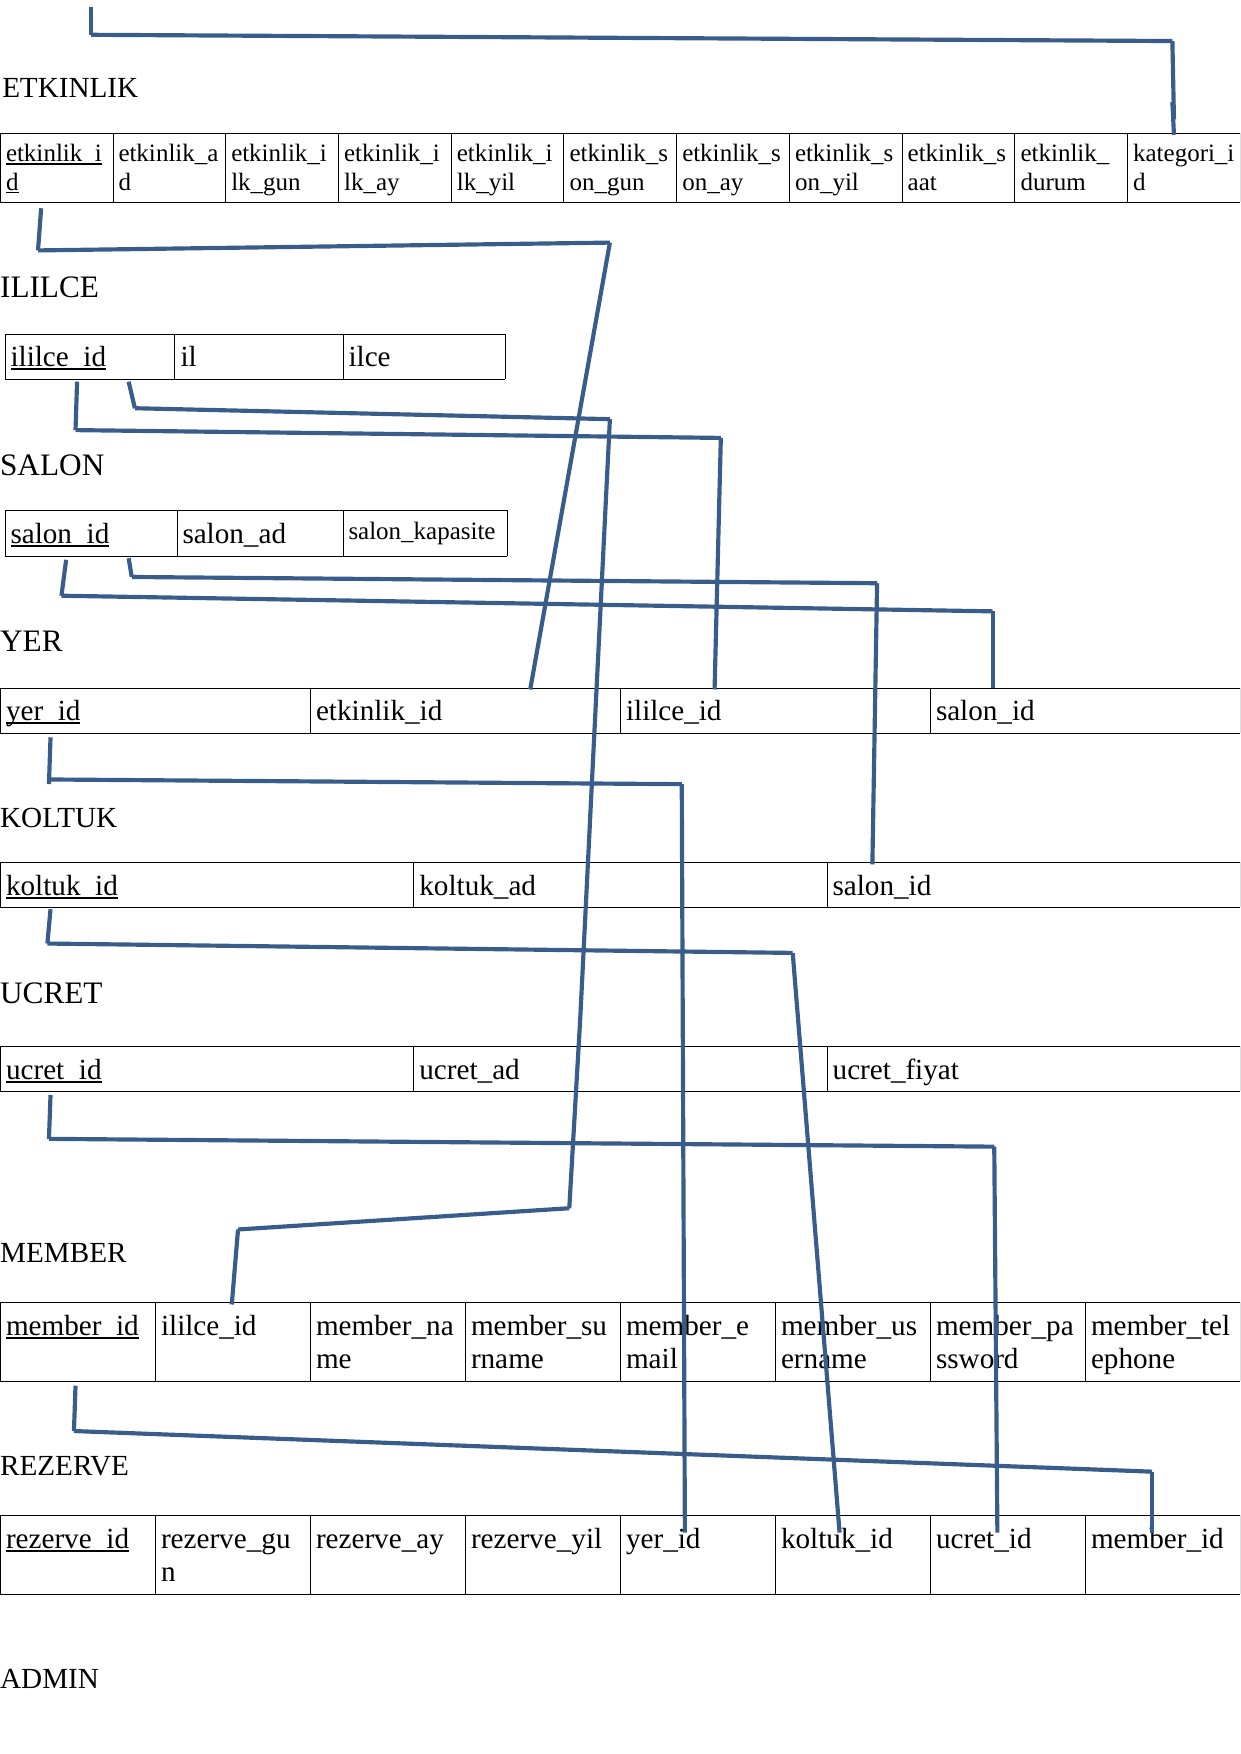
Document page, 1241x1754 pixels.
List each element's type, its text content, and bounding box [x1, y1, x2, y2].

table_header kategori_id [1128, 134, 1240, 202]
text [237, 1235, 681, 1269]
text [687, 1448, 831, 1457]
table_header [685, 863, 827, 907]
table_header ucret_id [1, 1047, 413, 1091]
table_header etkinlik_son_yil [790, 134, 902, 202]
table_header etkinlik_ilk_yil [452, 134, 563, 202]
table_header ucret_ad [414, 1047, 576, 1091]
table_header ilce [344, 335, 505, 378]
text [595, 734, 872, 862]
text [999, 1448, 1240, 1482]
table_header etkinlik_son_gun [564, 134, 676, 202]
text [533, 606, 598, 687]
table_header member_surname [466, 1303, 620, 1381]
table_header etkinlik_saat [903, 134, 1014, 202]
table_header member_id [1086, 1516, 1240, 1594]
text [583, 974, 680, 1010]
table_header [685, 1047, 801, 1091]
text [591, 786, 680, 862]
text [837, 1462, 994, 1482]
table_header member_email [621, 1303, 682, 1381]
text KOLTUK [0, 734, 592, 862]
text [875, 734, 1240, 862]
table_header salon_ad [178, 511, 343, 556]
text YER [0, 589, 542, 687]
text UCRET [0, 974, 580, 1010]
table_header [588, 863, 680, 907]
table_header salon_kapasite [344, 511, 507, 556]
table_header member_password [931, 1303, 994, 1381]
table_header member_telephone [1086, 1303, 1240, 1381]
table_header koltuk_id [1, 863, 413, 907]
table_header koltuk_id [776, 1516, 930, 1594]
table_header rezerve_id [1, 1516, 155, 1594]
table_header ucret_fiyat [828, 1047, 1240, 1091]
text SALON [0, 379, 583, 510]
table_header member_username [776, 1303, 825, 1381]
table_header ililce_id [6, 335, 174, 378]
text [687, 1457, 833, 1482]
table_header yer_id [621, 1516, 775, 1594]
table_header etkinlik_durum [1015, 134, 1127, 202]
text [818, 1235, 993, 1269]
table_header etkinlik_id [1, 134, 113, 202]
text [879, 589, 1240, 687]
text [797, 974, 1240, 1010]
table_header salon_id [931, 689, 1240, 732]
text [998, 1235, 1240, 1269]
table_header ililce_id [621, 689, 873, 732]
text ETKINLIK [0, 3, 1240, 132]
text [603, 589, 714, 604]
table_header rezerve_yil [466, 1516, 620, 1594]
text [685, 974, 795, 1010]
table_header member_password [998, 1303, 1085, 1381]
text MEMBER [0, 1235, 235, 1269]
table_header koltuk_ad [414, 863, 585, 907]
text [719, 589, 874, 607]
text [582, 379, 1240, 510]
text [835, 1448, 994, 1463]
table_header etkinlik_ilk_gun [226, 134, 338, 202]
table_header member_email [687, 1303, 775, 1381]
text ADMIN [0, 1661, 1240, 1694]
text ILILCE [0, 203, 1240, 333]
table_header [803, 1047, 827, 1091]
table_header member_name [311, 1303, 465, 1381]
table_header rezerve_ay [311, 1516, 465, 1594]
table_header [877, 689, 930, 732]
table_header rezerve_gun [156, 1516, 310, 1594]
text [549, 589, 599, 602]
table_header etkinlik_son_ay [677, 134, 789, 202]
text REZERVE [0, 1448, 682, 1482]
table_header salon_id [828, 863, 1240, 907]
table_header yer_id [1, 689, 310, 732]
table_header member_username [824, 1303, 930, 1381]
table_header [579, 1047, 680, 1091]
text [565, 439, 606, 510]
text [65, 589, 545, 601]
table_header salon_id [6, 511, 177, 556]
table_header member_id [1, 1303, 155, 1381]
table_header etkinlik_ilk_ay [339, 134, 451, 202]
table_header etkinlik_id [311, 689, 594, 732]
text [717, 609, 874, 687]
text [878, 612, 991, 687]
table_header [597, 689, 620, 732]
table_header il [175, 335, 343, 378]
text [599, 607, 714, 687]
table_header ililce_id [156, 1303, 310, 1381]
text [686, 1235, 816, 1269]
text [579, 421, 607, 434]
table_header etkinlik_ad [114, 134, 225, 202]
table_header ucret_id [931, 1516, 1085, 1594]
